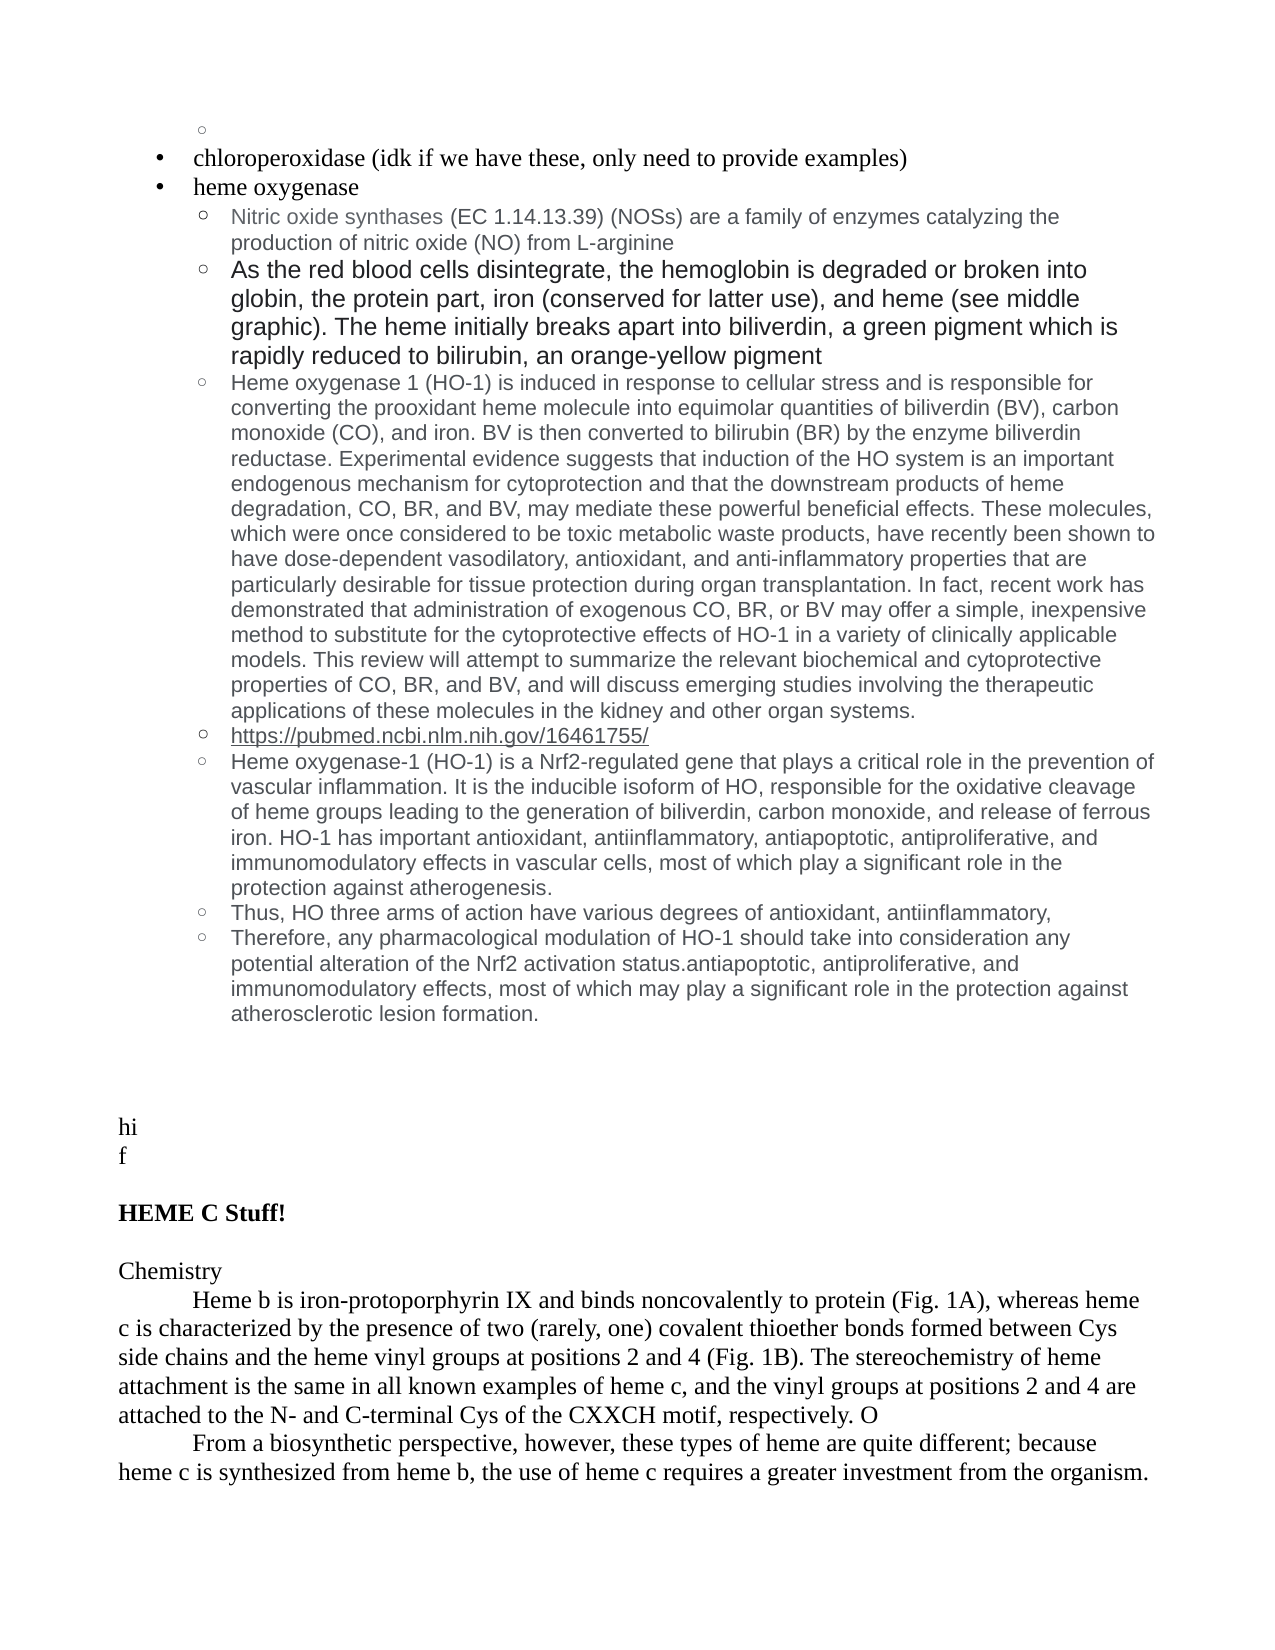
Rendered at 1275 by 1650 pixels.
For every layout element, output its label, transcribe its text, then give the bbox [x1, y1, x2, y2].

list Heme oxygenase 1 (HO-1) is induced in response to cellular stress and is responsible for converting the prooxidant heme molecule into equimolar quantities of biliverdin (BV), carbon monoxide (CO), and iron. BV is then converted to bilirubin (BR) by the enzyme biliverdin reductase. Experimental evidence suggests that induction of the HO system is an important endogenous mechanism for cytoprotection and that the downstream products of heme degradation, CO, BR, and BV, may mediate these powerful beneficial effects. These molecules, which were once considered to be toxic metabolic waste products, have recently been shown to have dose-dependent vasodilatory, antioxidant, and anti-inflammatory properties that are particularly desirable for tissue protection during organ transplantation. In fact, recent work has demonstrated that administration of exogenous CO, BR, or BV may offer a simple, inexpensive method to substitute for the cytoprotective effects of HO-1 in a variety of clinically applicable models. This review will attempt to summarize the relevant biochemical and cytoprotective properties of CO, BR, and BV, and will discuss emerging studies involving the therapeutic applications of these molecules in the kidney and other organ systems. [193, 370, 1157, 723]
text From a biosynthetic perspective, however, these types of heme are quite different; because heme c is synthesized from heme b, the use of heme c requires a greater investment from the organism. [118, 1428, 1157, 1486]
list heme oxygenase [156, 172, 1157, 201]
list Therefore, any pharmacological modulation of HO-1 should take into consideration any potential alteration of the Nrf2 activation status.antiapoptotic, antiproliferative, and immunomodulatory effects, most of which may play a significant role in the protection against atherosclerotic lesion formation. [193, 925, 1157, 1026]
text Heme b is iron-protoporphyrin IX and binds noncovalently to protein (Fig. 1A), whereas heme c is characterized by the presence of two (rarely, one) covalent thioether bonds formed between Cys side chains and the heme vinyl groups at positions 2 and 4 (Fig. 1B). The stereochemistry of heme attachment is the same in all known examples of heme c, and the vinyl groups at positions 2 and 4 are attached to the N- and C-terminal Cys of the CXXCH motif, respectively. O [118, 1285, 1157, 1428]
list Heme oxygenase-1 (HO-1) is a Nrf2-regulated gene that plays a critical role in the prevention of vascular inflammation. It is the inducible isoform of HO, responsible for the oxidative cleavage of heme groups leading to the generation of biliverdin, carbon monoxide, and release of ferrous iron. HO-1 has important antioxidant, antiinflammatory, antiapoptotic, antiproliferative, and immunomodulatory effects in vascular cells, most of which play a significant role in the protection against atherogenesis. [193, 749, 1157, 900]
list chloroperoxidase (idk if we have these, only need to provide examples) [156, 143, 1157, 172]
list Thus, HO three arms of action have various degrees of antioxidant, antiinflammatory, [193, 900, 1157, 925]
list As the red blood cells disintegrate, the hemoglobin is degraded or broken into globin, the protein part, iron (conserved for latter use), and heme (see middle graphic). The heme initially breaks apart into biliverdin, a green pigment which is rapidly reduced to bilirubin, an orange-yellow pigment [193, 255, 1157, 370]
list https://pubmed.ncbi.nlm.nih.gov/16461755/ [193, 723, 1157, 749]
text hi [118, 1112, 1157, 1141]
text Chemistry [118, 1256, 1157, 1285]
text f [118, 1141, 1157, 1170]
text HEME C Stuff! [118, 1198, 1157, 1227]
list Nitric oxide synthases (EC 1.14.13.39) (NOSs) are a family of enzymes catalyzing the production of nitric oxide (NO) from L-arginine [193, 201, 1157, 255]
